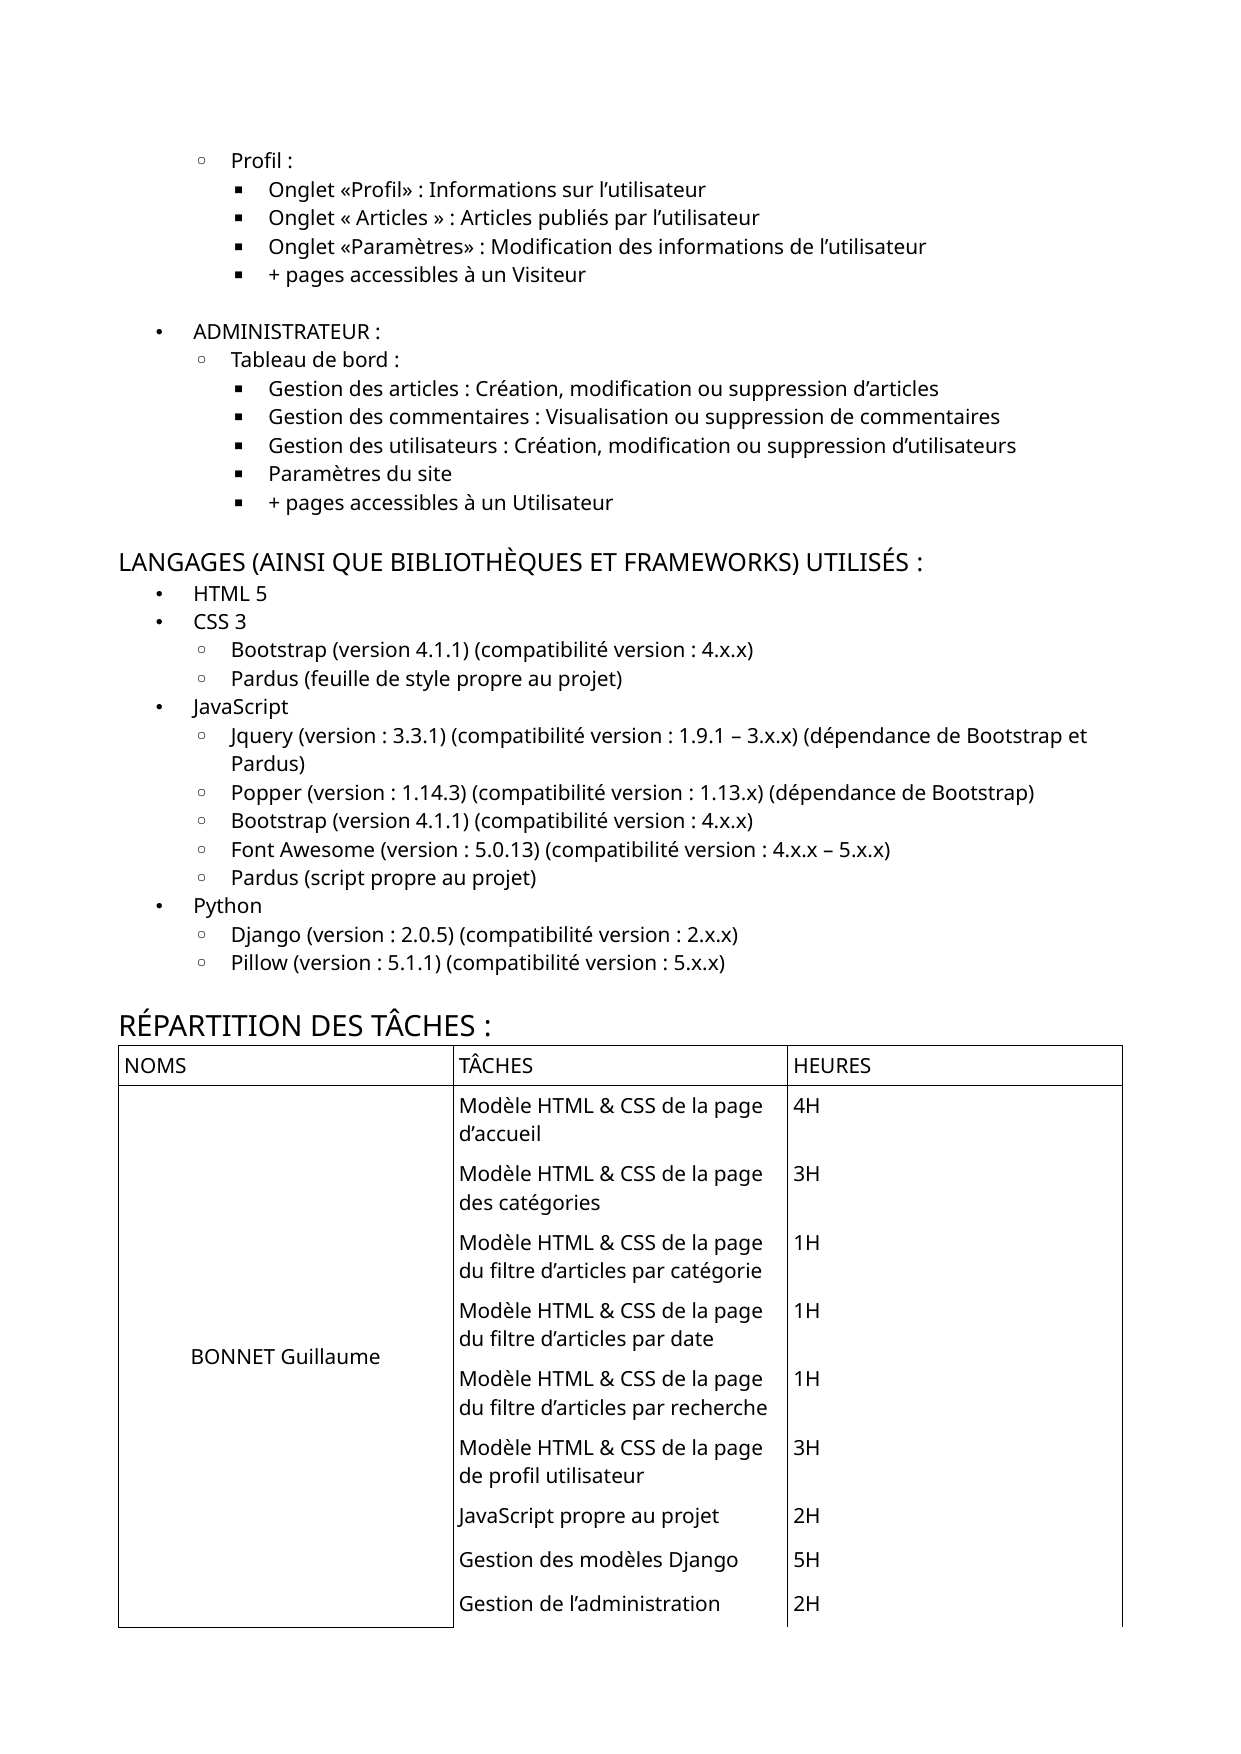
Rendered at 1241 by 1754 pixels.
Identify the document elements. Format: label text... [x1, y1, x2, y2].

list Onglet «Paramètres» : Modification des informations de l’utilisateur [231, 232, 1122, 260]
list Python [156, 892, 1122, 920]
table_cell 4H [788, 1086, 1122, 1153]
table_header HEURES [788, 1046, 1122, 1085]
list CSS 3 [156, 607, 1122, 636]
table_cell Gestion de l’administration [454, 1583, 787, 1627]
list Jquery (version : 3.3.1) (compatibilité version : 1.9.1 – 3.x.x) (dépendance de Bootstrap et Pardus) [193, 721, 1122, 778]
list Gestion des utilisateurs : Création, modification ou suppression d’utilisateurs [231, 431, 1122, 459]
list Onglet «Profil» : Informations sur l’utilisateur [231, 175, 1122, 203]
list + pages accessibles à un Utilisateur [231, 488, 1122, 516]
table_cell BONNET Guillaume [119, 1086, 453, 1627]
text LANGAGES (AINSI QUE BIBLIOTHÈQUES ET FRAMEWORKS) UTILISÉS : [118, 545, 1122, 579]
list Gestion des articles : Création, modification ou suppression d’articles [231, 374, 1122, 402]
table_cell 3H [788, 1154, 1122, 1222]
list Onglet « Articles » : Articles publiés par l’utilisateur [231, 203, 1122, 232]
table_cell 5H [788, 1540, 1122, 1583]
list Bootstrap (version 4.1.1) (compatibilité version : 4.x.x) [193, 636, 1122, 664]
table_cell Modèle HTML & CSS de la page du filtre d’articles par recherche [454, 1359, 787, 1427]
list + pages accessibles à un Visiteur [231, 260, 1122, 289]
table_cell 3H [788, 1427, 1122, 1496]
list Popper (version : 1.14.3) (compatibilité version : 1.13.x) (dépendance de Bootstrap) [193, 778, 1122, 806]
list ADMINISTRATEUR : [156, 317, 1122, 346]
table_cell Modèle HTML & CSS de la page des catégories [454, 1154, 787, 1222]
list Pardus (feuille de style propre au projet) [193, 664, 1122, 692]
list Font Awesome (version : 5.0.13) (compatibilité version : 4.x.x – 5.x.x) [193, 835, 1122, 863]
table_cell 1H [788, 1222, 1122, 1290]
table_cell 2H [788, 1496, 1122, 1539]
table_cell 1H [788, 1290, 1122, 1359]
list HTML 5 [156, 579, 1122, 607]
table_cell 2H [788, 1583, 1122, 1627]
table_cell 1H [788, 1359, 1122, 1427]
table_cell JavaScript propre au projet [454, 1496, 787, 1539]
list Pillow (version : 5.1.1) (compatibilité version : 5.x.x) [193, 948, 1122, 977]
table_cell Modèle HTML & CSS de la page de profil utilisateur [454, 1427, 787, 1496]
table_header TÂCHES [454, 1046, 787, 1085]
list Django (version : 2.0.5) (compatibilité version : 2.x.x) [193, 920, 1122, 948]
list Bootstrap (version 4.1.1) (compatibilité version : 4.x.x) [193, 806, 1122, 835]
table_cell Modèle HTML & CSS de la page du filtre d’articles par date [454, 1290, 787, 1359]
table_header NOMS [119, 1046, 453, 1085]
list JavaScript [156, 692, 1122, 721]
table_cell Modèle HTML & CSS de la page du filtre d’articles par catégorie [454, 1222, 787, 1290]
list Gestion des commentaires : Visualisation ou suppression de commentaires [231, 402, 1122, 431]
table_cell Gestion des modèles Django [454, 1540, 787, 1583]
table_cell Modèle HTML & CSS de la page d’accueil [454, 1086, 787, 1153]
list Tableau de bord : [193, 346, 1122, 374]
text RÉPARTITION DES TÂCHES : [118, 1005, 1122, 1045]
list Pardus (script propre au projet) [193, 863, 1122, 892]
list Profil : [193, 147, 1122, 175]
list Paramètres du site [231, 459, 1122, 488]
